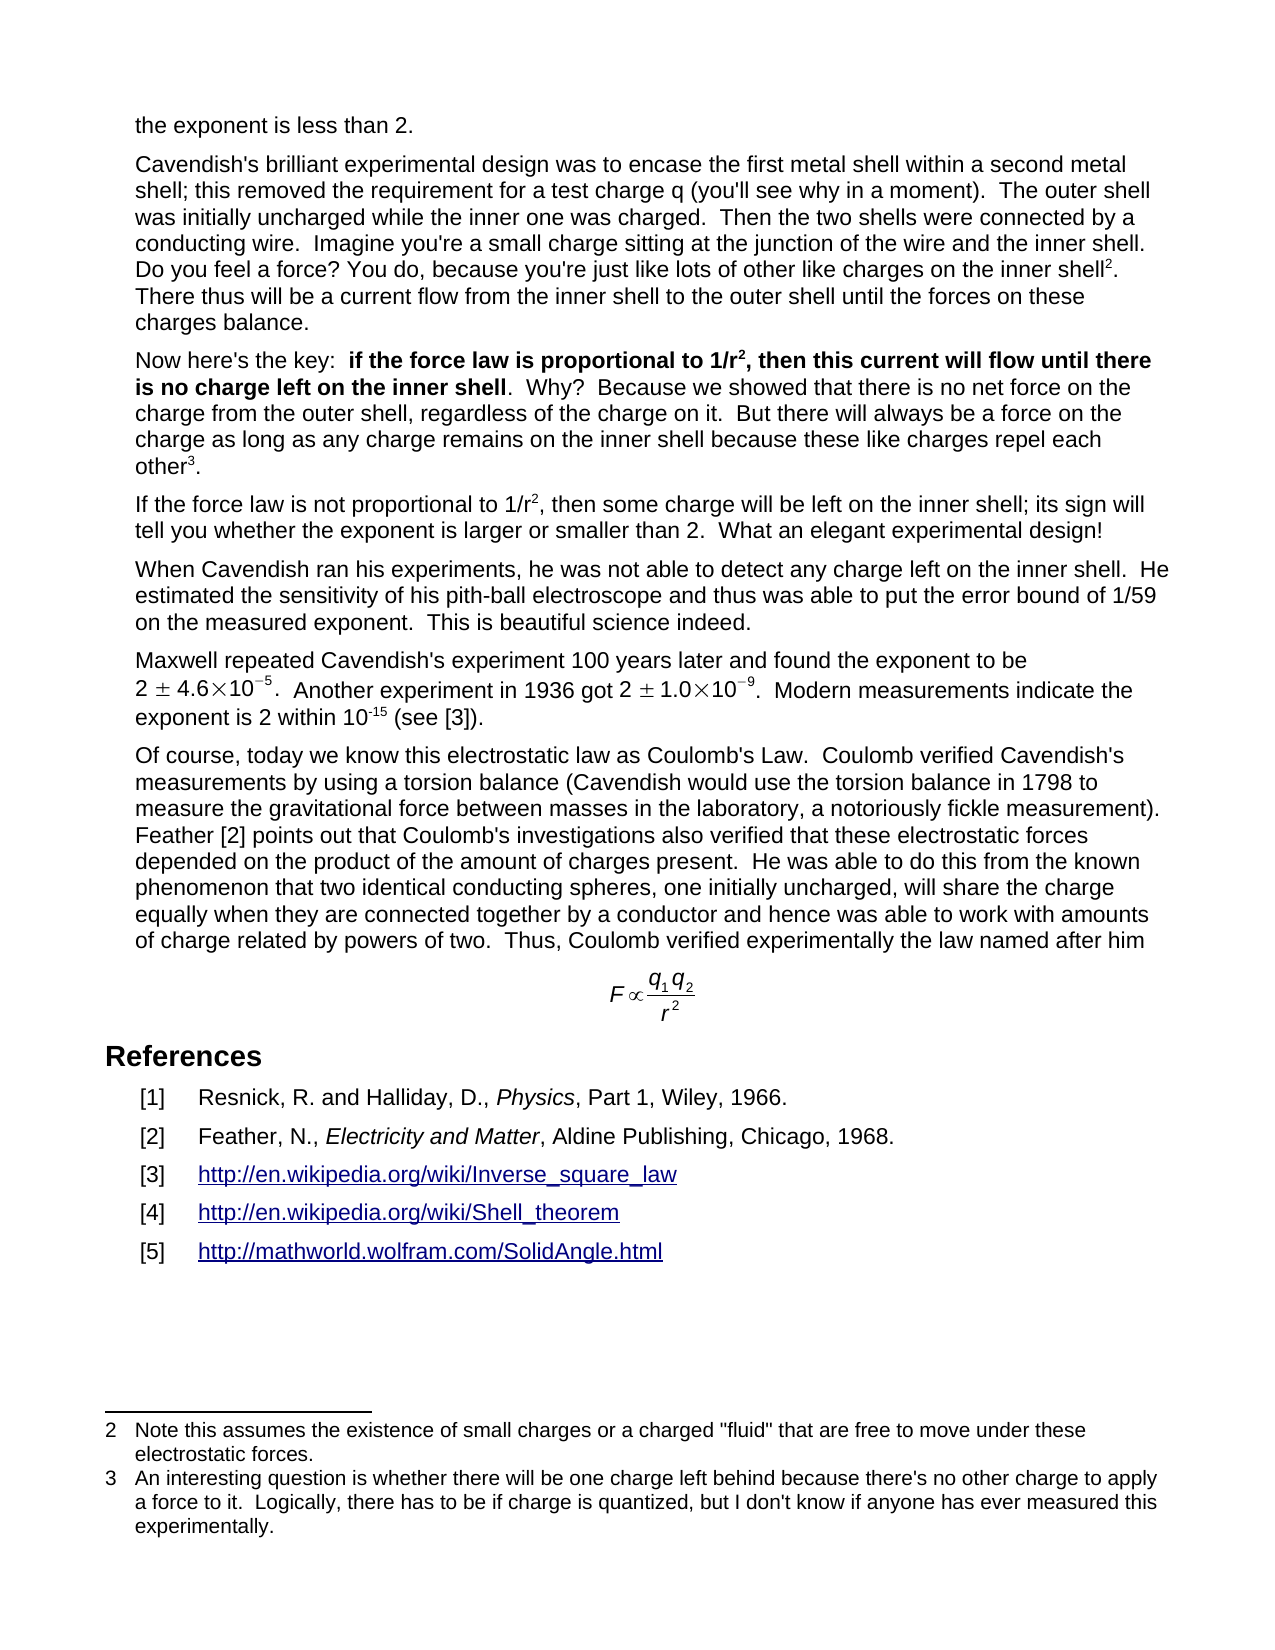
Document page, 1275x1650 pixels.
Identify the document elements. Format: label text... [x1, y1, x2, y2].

table_cell [4] [140, 1199, 198, 1238]
table_cell [5] [140, 1238, 198, 1276]
table_header [1] [140, 1084, 198, 1123]
subtitle References [105, 1039, 1170, 1072]
text If the force law is not proportional to 1/r2, then some charge will be left on the inner shell; its sign will tell you whether the exponent is larger or smaller than 2. What an elegant experimental design! [135, 491, 1170, 544]
table_cell http://en.wikipedia.org/wiki/Inverse_square_law [198, 1161, 1169, 1199]
text When Cavendish ran his experiments, he was not able to detect any charge left on the inner shell. He estimated the sensitivity of his pith-ball electroscope and thus was able to put the error bound of 1/59 on the measured exponent. This is beautiful science indeed. [135, 556, 1170, 635]
text Note this assumes the existence of small charges or a charged "fluid" that are free to move under these electrostatic forces. [105, 1418, 1170, 1466]
text Maxwell repeated Cavendish's experiment 100 years later and found the exponent to be Another experiment in 1936 got . Modern measurements indicate the exponent is 2 within 10-15 (see [3]). [135, 647, 1170, 731]
table_cell http://en.wikipedia.org/wiki/Shell_theorem [198, 1199, 1169, 1238]
text Of course, today we know this electrostatic law as Coulomb's Law. Coulomb verified Cavendish's measurements by using a torsion balance (Cavendish would use the torsion balance in 1798 to measure the gravitational force between masses in the laboratory, a notoriously fickle measurement). Feather [2] points out that Coulomb's investigations also verified that these electrostatic forces depended on the product of the amount of charges present. He was able to do this from the known phenomenon that two identical conducting spheres, one initially uncharged, will share the charge equally when they are connected together by a conductor and hence was able to work with amounts of charge related by powers of two. Thus, Coulomb verified experimentally the law named after him [135, 742, 1170, 953]
text Cavendish's brilliant experimental design was to encase the first metal shell within a second metal shell; this removed the requirement for a test charge q (you'll see why in a moment). The outer shell was initially uncharged while the inner one was charged. Then the two shells were connected by a conducting wire. Imagine you're a small charge sitting at the junction of the wire and the inner shell. Do you feel a force? You do, because you're just like lots of other like charges on the inner shell. There thus will be a current flow from the inner shell to the outer shell until the forces on these charges balance. [135, 151, 1170, 335]
text the exponent is less than 2. [135, 112, 1170, 139]
table_header Resnick, R. and Halliday, D., Physics, Part 1, Wiley, 1966. [198, 1084, 1169, 1123]
text An interesting question is whether there will be one charge left behind because there's no other charge to apply a force to it. Logically, there has to be if charge is quantized, but I don't know if anyone has ever measured this experimentally. [105, 1466, 1170, 1537]
table_cell [2] [140, 1123, 198, 1161]
table_cell Feather, N., Electricity and Matter, Aldine Publishing, Chicago, 1968. [198, 1123, 1169, 1161]
table_cell http://mathworld.wolfram.com/SolidAngle.html [198, 1238, 1169, 1276]
table_cell [3] [140, 1161, 198, 1199]
text Now here's the key: if the force law is proportional to 1/r2, then this current will flow until there is no charge left on the inner shell. Why? Because we showed that there is no net force on the charge from the outer shell, regardless of the charge on it. But there will always be a force on the charge as long as any charge remains on the inner shell because these like charges repel each other. [135, 347, 1170, 479]
